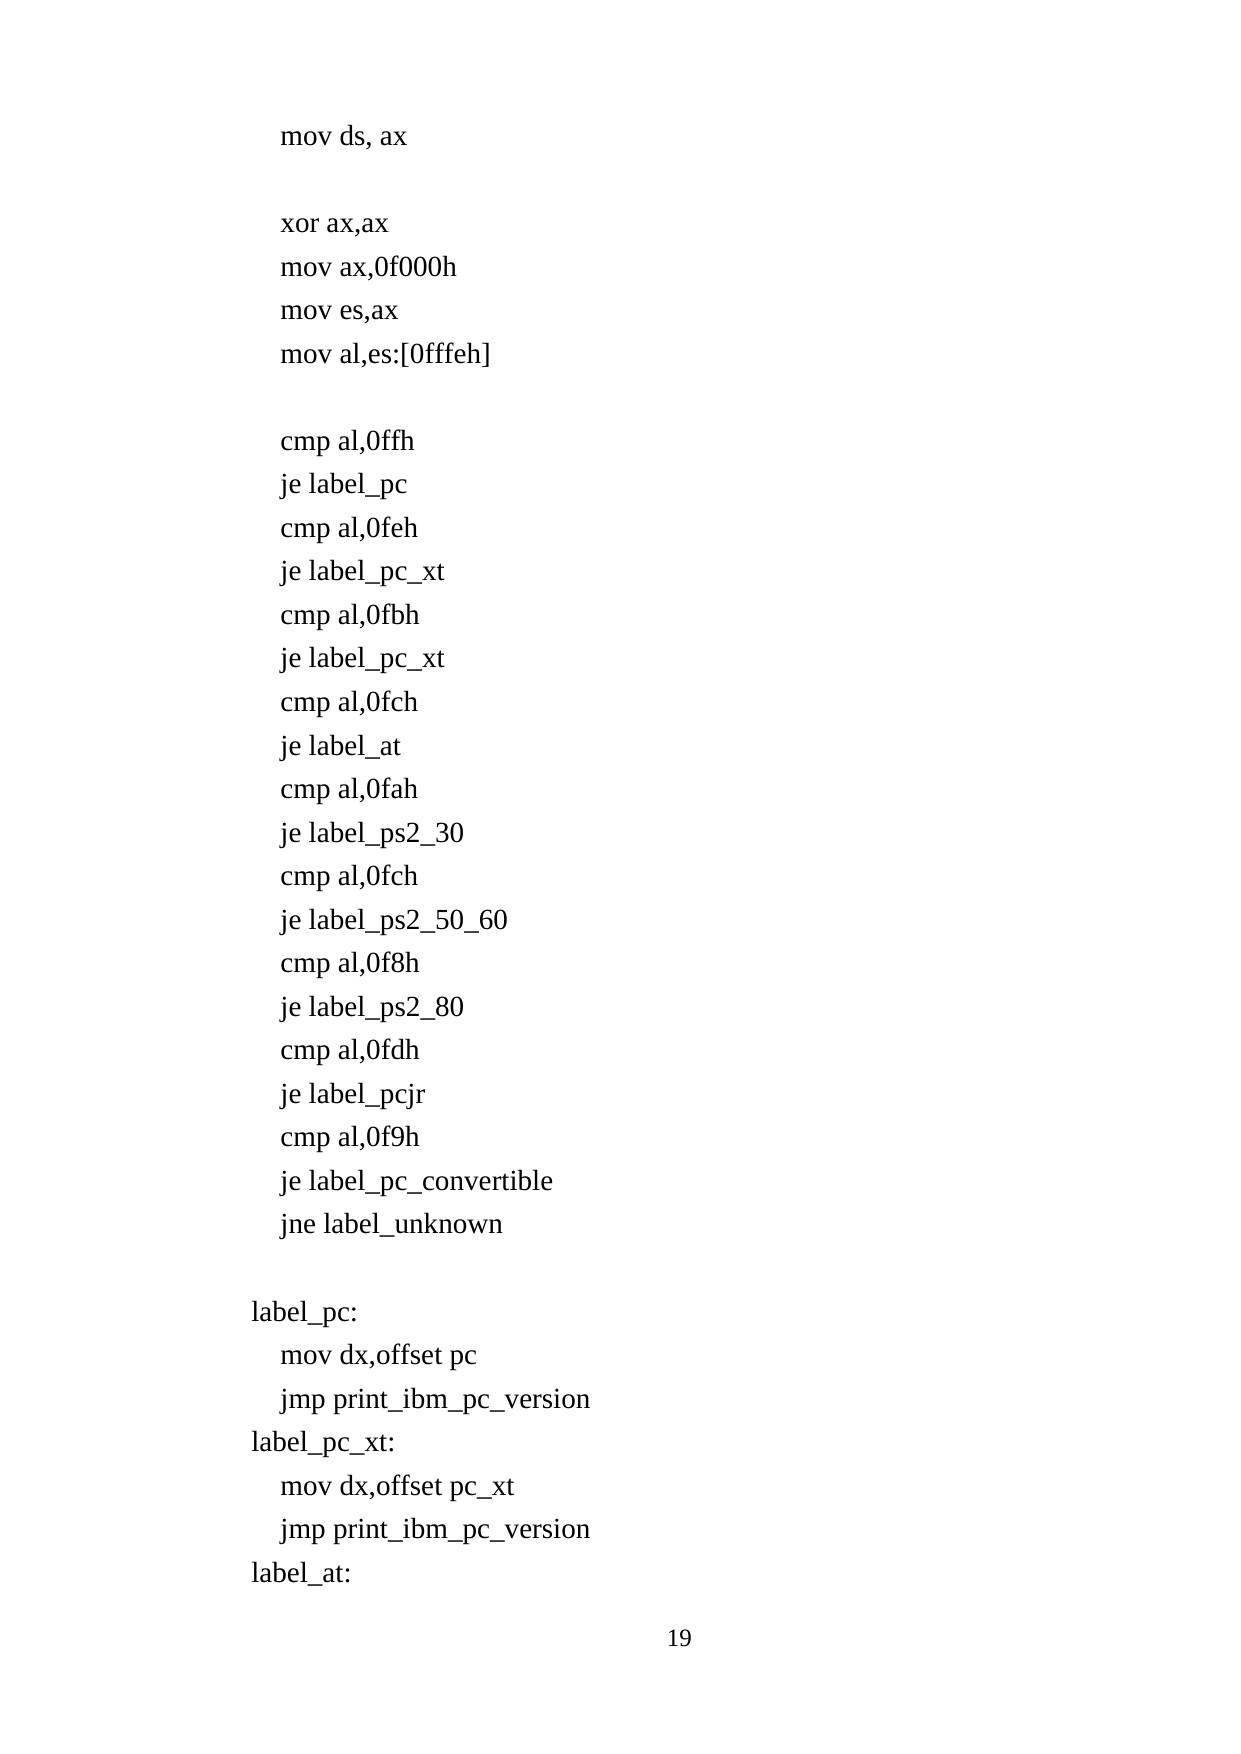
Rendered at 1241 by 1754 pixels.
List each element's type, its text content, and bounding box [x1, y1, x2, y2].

text cmp al,0feh [177, 510, 1181, 543]
text jmp print_ibm_pc_version [177, 1381, 1181, 1414]
text cmp al,0fbh [177, 597, 1181, 631]
text je label_pc_xt [177, 641, 1181, 674]
text jne label_unknown [177, 1207, 1181, 1240]
text je label_ps2_50_60 [177, 902, 1181, 935]
text je label_ps2_80 [177, 989, 1181, 1022]
text label_pc: [177, 1294, 1181, 1327]
text xor ax,ax [177, 205, 1181, 239]
text je label_pc_xt [177, 553, 1181, 587]
text mov al,es:[0fffeh] [177, 336, 1181, 369]
text cmp al,0fch [177, 684, 1181, 718]
text mov dx,offset pc_xt [177, 1468, 1181, 1501]
text je label_at [177, 728, 1181, 761]
text mov dx,offset pc [177, 1337, 1181, 1371]
text je label_pc [177, 466, 1181, 500]
text label_at: [177, 1555, 1181, 1588]
text je label_pc_convertible [177, 1163, 1181, 1197]
text je label_ps2_30 [177, 815, 1181, 848]
text je label_pcjr [177, 1076, 1181, 1109]
text cmp al,0fdh [177, 1032, 1181, 1066]
text label_pc_xt: [177, 1424, 1181, 1458]
text cmp al,0ffh [177, 423, 1181, 456]
text cmp al,0f9h [177, 1119, 1181, 1153]
text jmp print_ibm_pc_version [177, 1511, 1181, 1545]
text mov es,ax [177, 292, 1181, 326]
text cmp al,0fah [177, 771, 1181, 805]
text mov ax,0f000h [177, 249, 1181, 282]
text cmp al,0f8h [177, 945, 1181, 979]
text mov ds, ax [177, 118, 1181, 152]
text cmp al,0fch [177, 858, 1181, 892]
